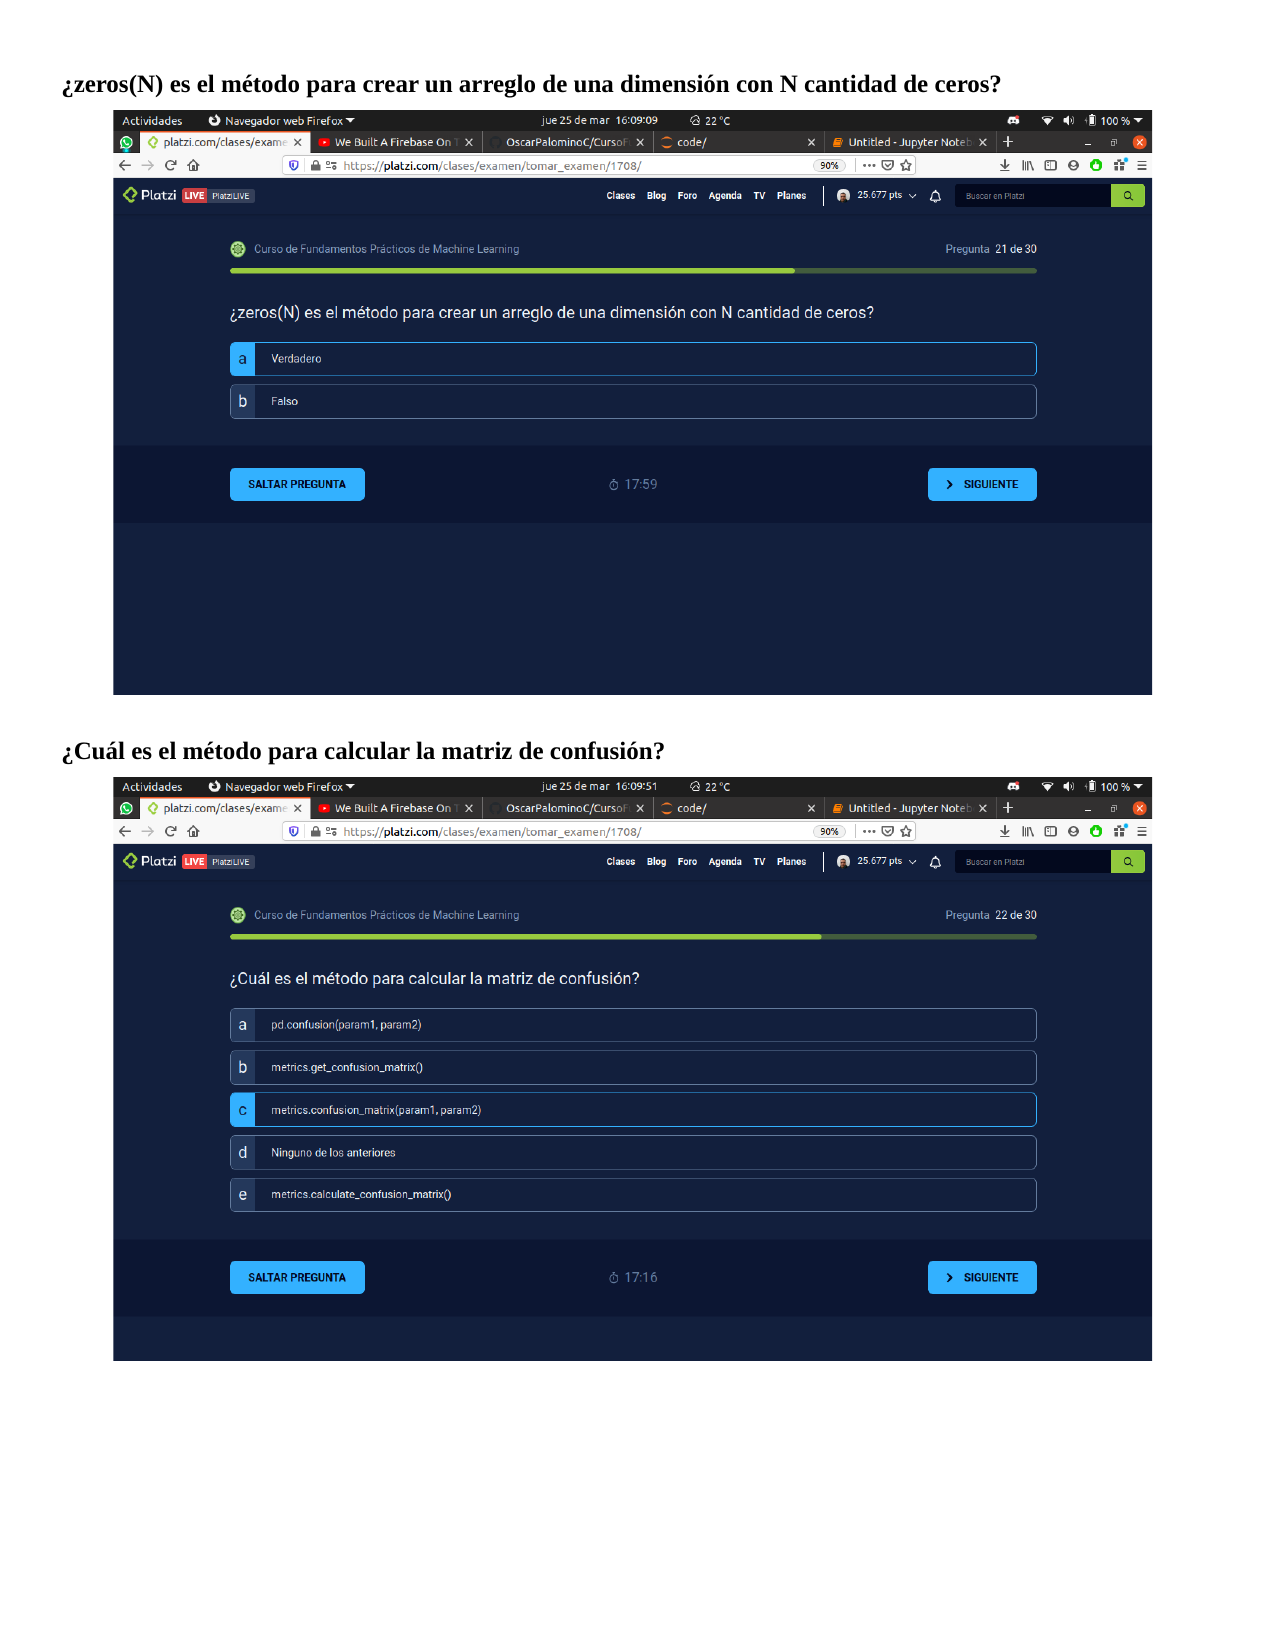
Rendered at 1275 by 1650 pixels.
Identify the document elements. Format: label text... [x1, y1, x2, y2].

picture [113, 110, 1153, 695]
picture [113, 777, 1153, 1361]
subtitle ¿zeros(N) es el método para crear un arreglo de una dimensión con N cantidad de ceros? [61, 69, 1204, 98]
subtitle ¿Cuál es el método para calcular la matriz de confusión? [61, 736, 1204, 764]
